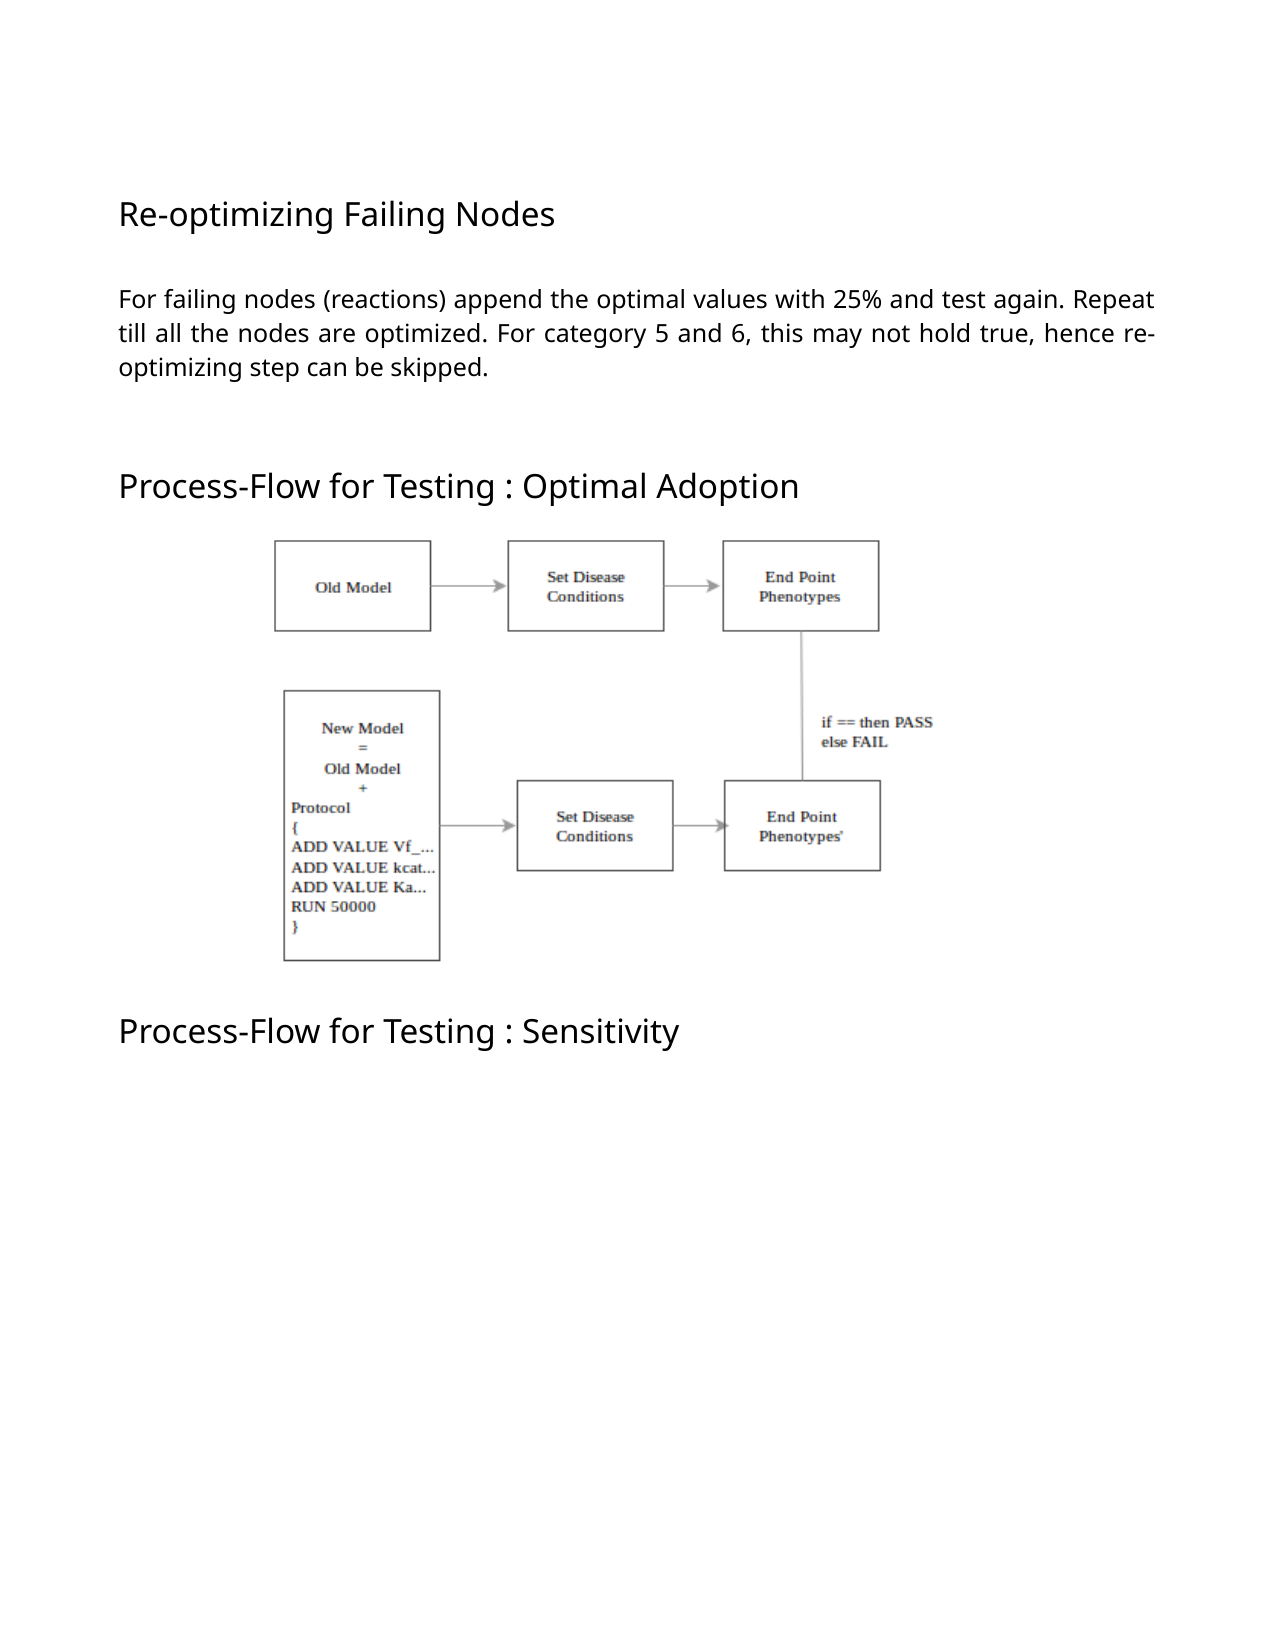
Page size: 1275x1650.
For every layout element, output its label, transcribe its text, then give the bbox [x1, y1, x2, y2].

text Process-Flow for Testing : Sensitivity [118, 1008, 1157, 1054]
text Re-optimizing Failing Nodes [118, 191, 1157, 236]
text For failing nodes (reactions) append the optimal values with 25% and test again. Repeat till all the nodes are optimized. For category 5 and 6, this may not hold true, hence re-optimizing step can be skipped. [118, 282, 1157, 384]
text Process-Flow for Testing : Optimal Adoption [118, 463, 1157, 509]
